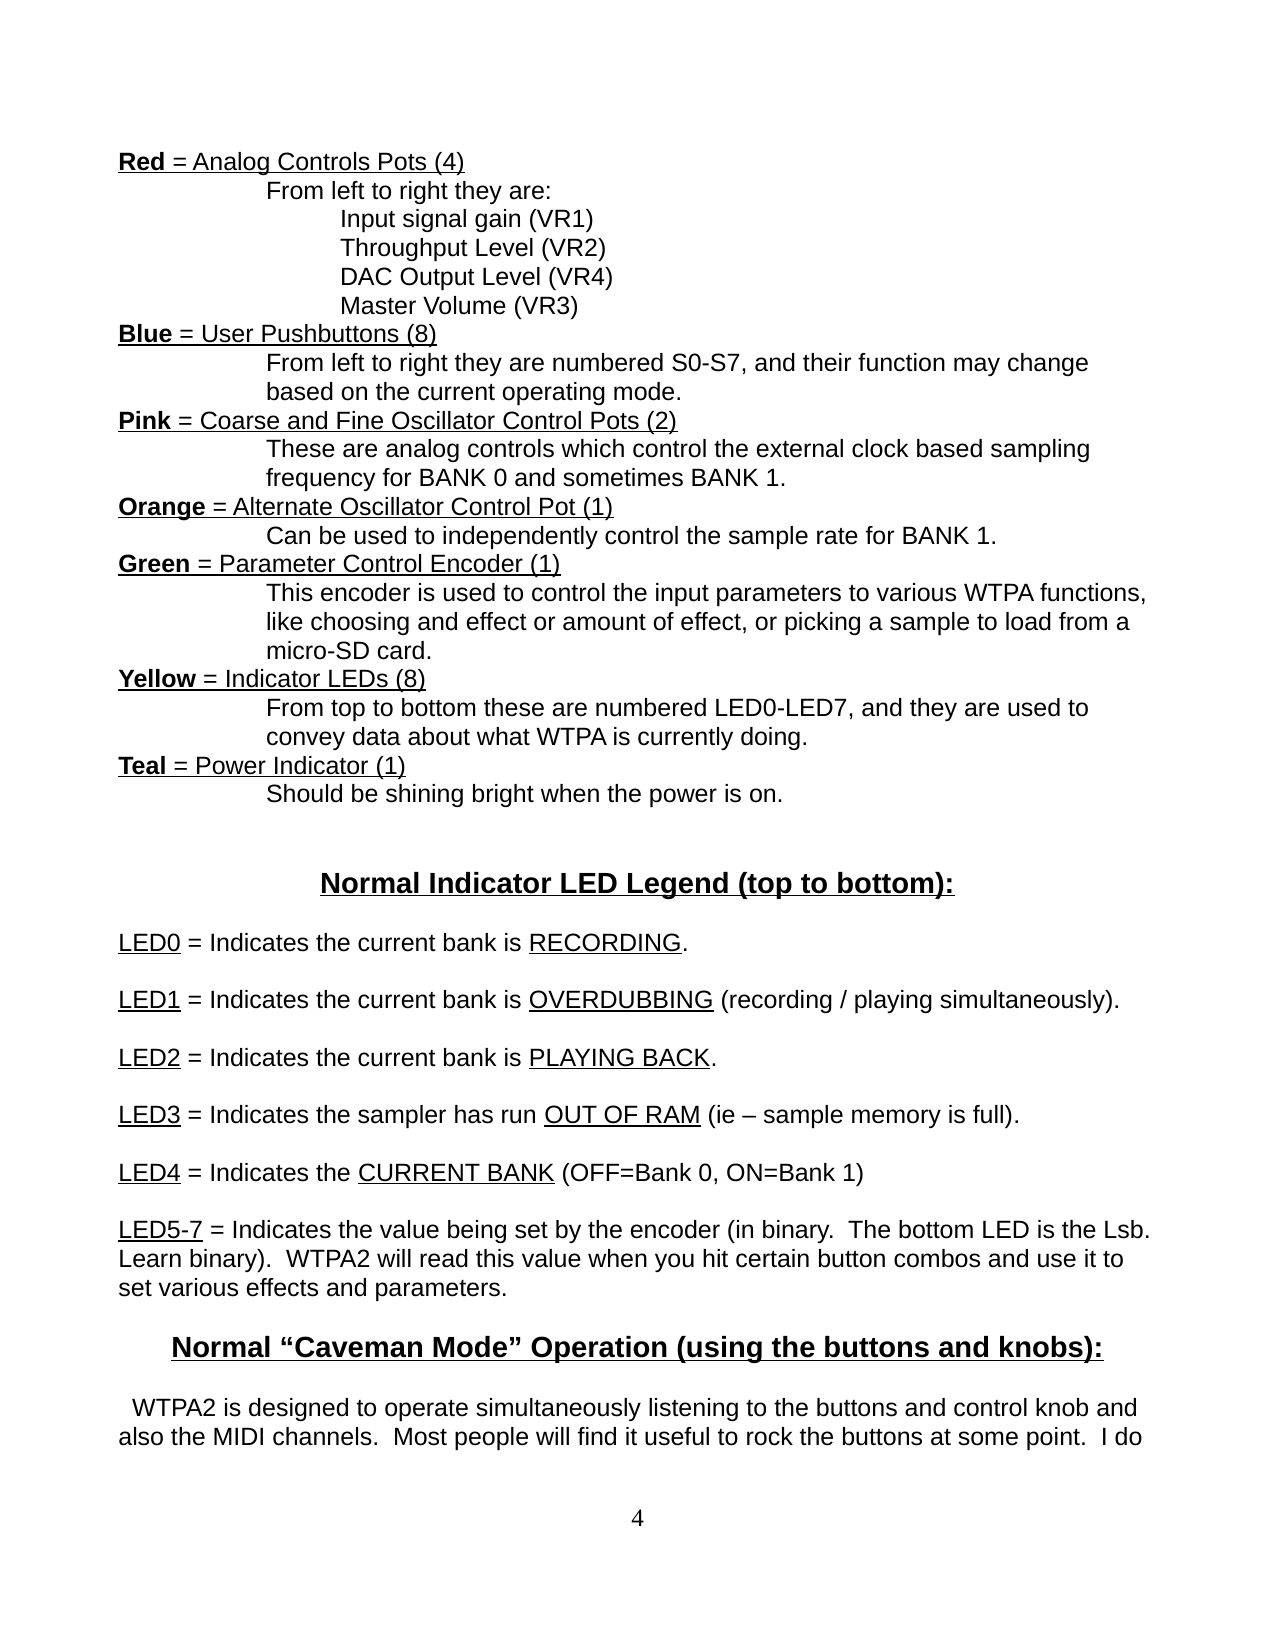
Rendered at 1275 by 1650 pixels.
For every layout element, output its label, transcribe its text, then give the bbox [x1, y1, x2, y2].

text Yellow = Indicator LEDs (8) [118, 664, 1157, 693]
text LED3 = Indicates the sampler has run OUT OF RAM (ie – sample memory is full). [118, 1100, 1157, 1129]
text Blue = User Pushbuttons (8) [118, 319, 1157, 348]
text Teal = Power Indicator (1) [118, 751, 1157, 779]
text From top to bottom these are numbered LED0-LED7, and they are used to convey data about what WTPA is currently doing. [118, 693, 1157, 751]
text Green = Parameter Control Encoder (1) [118, 549, 1157, 578]
text LED4 = Indicates the CURRENT BANK (OFF=Bank 0, ON=Bank 1) [118, 1158, 1157, 1187]
text Normal “Caveman Mode” Operation (using the buttons and knobs): [118, 1330, 1157, 1364]
text LED0 = Indicates the current bank is RECORDING. [118, 928, 1157, 957]
text Orange = Alternate Oscillator Control Pot (1) [118, 492, 1157, 521]
text Input signal gain (VR1) [118, 204, 1157, 233]
text LED2 = Indicates the current bank is PLAYING BACK. [118, 1043, 1157, 1072]
text These are analog controls which control the external clock based sampling frequency for BANK 0 and sometimes BANK 1. [118, 434, 1157, 492]
text Pink = Coarse and Fine Oscillator Control Pots (2) [118, 406, 1157, 434]
text Should be shining bright when the power is on. [118, 779, 1157, 808]
text Throughput Level (VR2) [118, 233, 1157, 262]
text LED1 = Indicates the current bank is OVERDUBBING (recording / playing simultaneously). [118, 985, 1157, 1014]
text From left to right they are numbered S0-S7, and their function may change based on the current operating mode. [118, 348, 1157, 406]
text This encoder is used to control the input parameters to various WTPA functions, like choosing and effect or amount of effect, or picking a sample to load from a micro-SD card. [118, 578, 1157, 664]
text Red = Analog Controls Pots (4) [118, 147, 1157, 176]
text Can be used to independently control the sample rate for BANK 1. [118, 521, 1157, 549]
text Master Volume (VR3) [118, 291, 1157, 319]
text Normal Indicator LED Legend (top to bottom): [118, 866, 1157, 899]
text LED5-7 = Indicates the value being set by the encoder (in binary. The bottom LED is the Lsb. Learn binary). WTPA2 will read this value when you hit certain button combos and use it to set various effects and parameters. [118, 1215, 1157, 1302]
text From left to right they are: [118, 176, 1157, 204]
text DAC Output Level (VR4) [118, 262, 1157, 291]
text WTPA2 is designed to operate simultaneously listening to the buttons and control knob and also the MIDI channels. Most people will find it useful to rock the buttons at some point. I do [118, 1393, 1157, 1450]
